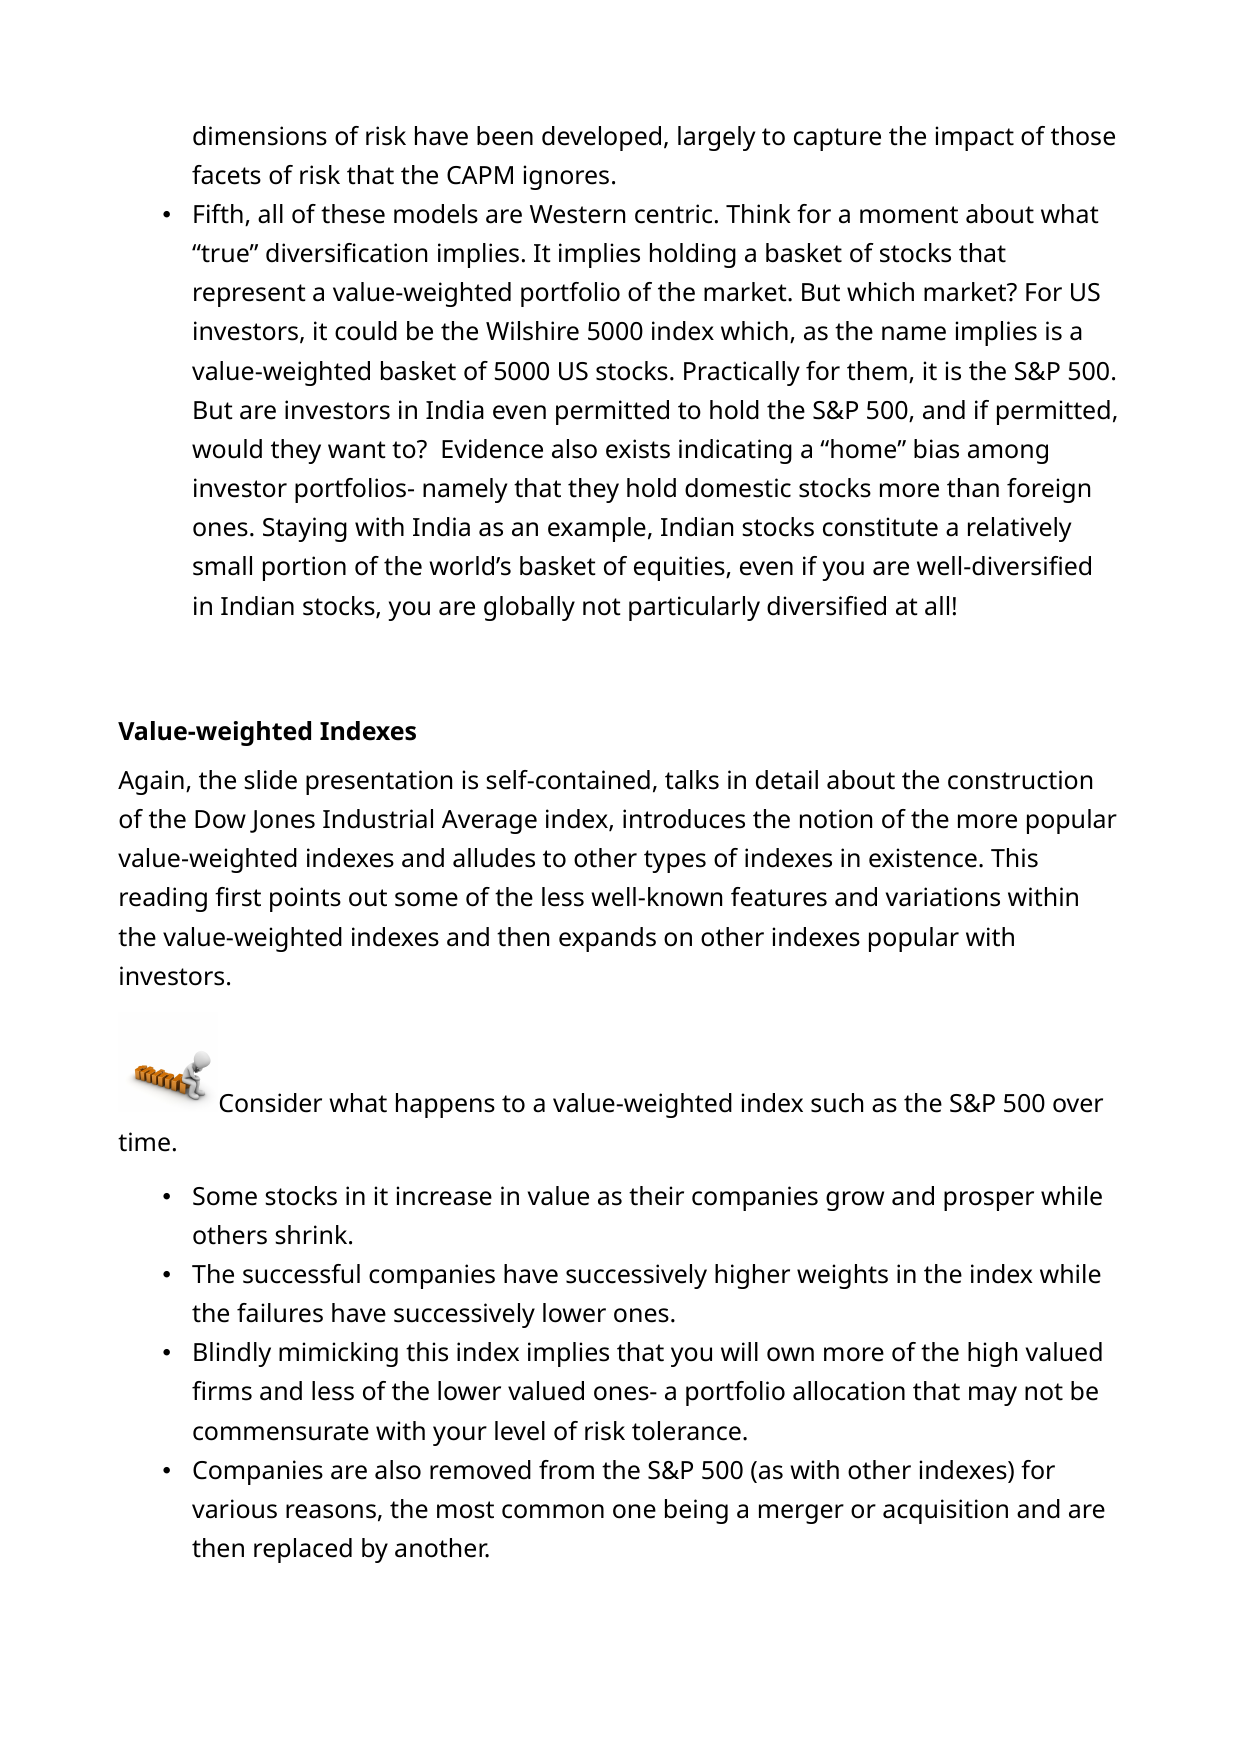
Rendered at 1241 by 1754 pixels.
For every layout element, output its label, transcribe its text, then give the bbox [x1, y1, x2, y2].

list The successful companies have successively higher weights in the index while the failures have successively lower ones. [162, 1257, 1122, 1330]
list dimensions of risk have been developed, largely to capture the impact of those facets of risk that the CAPM ignores. [162, 118, 1122, 191]
list Fifth, all of these models are Western centric. Think for a moment about what “true” diversification implies. It implies holding a basket of stocks that represent a value-weighted portfolio of the market. But which market? For US investors, it could be the Wilshire 5000 index which, as the name implies is a value-weighted basket of 5000 US stocks. Practically for them, it is the S&P 500. But are investors in India even permitted to hold the S&P 500, and if permitted, would they want to? Evidence also exists indicating a “home” bias among investor portfolios- namely that they hold domestic stocks more than foreign ones. Staying with India as an example, Indian stocks constitute a relatively small portion of the world’s basket of equities, even if you are well-diversified in Indian stocks, you are globally not particularly diversified at all! [162, 196, 1122, 622]
subtitle Value-weighted Indexes [118, 714, 1122, 748]
picture [118, 1012, 219, 1112]
list Some stocks in it increase in value as their companies grow and prosper while others shrink. [162, 1178, 1122, 1251]
text Again, the slide presentation is self-contained, talks in detail about the construction of the Dow Jones Industrial Average index, introduces the notion of the more popular value-weighted indexes and alludes to other types of indexes in existence. This reading first points out some of the less well-known features and variations within the value-weighted indexes and then expands on other indexes popular with investors. [118, 762, 1122, 992]
text Consider what happens to a value-weighted index such as the S&P 500 over time. [118, 1012, 1122, 1158]
list Blindly mimicking this index implies that you will own more of the high valued firms and less of the lower valued ones- a portfolio allocation that may not be commensurate with your level of risk tolerance. [162, 1335, 1122, 1447]
list Companies are also removed from the S&P 500 (as with other indexes) for various reasons, the most common one being a merger or acquisition and are then replaced by another. [162, 1452, 1122, 1565]
